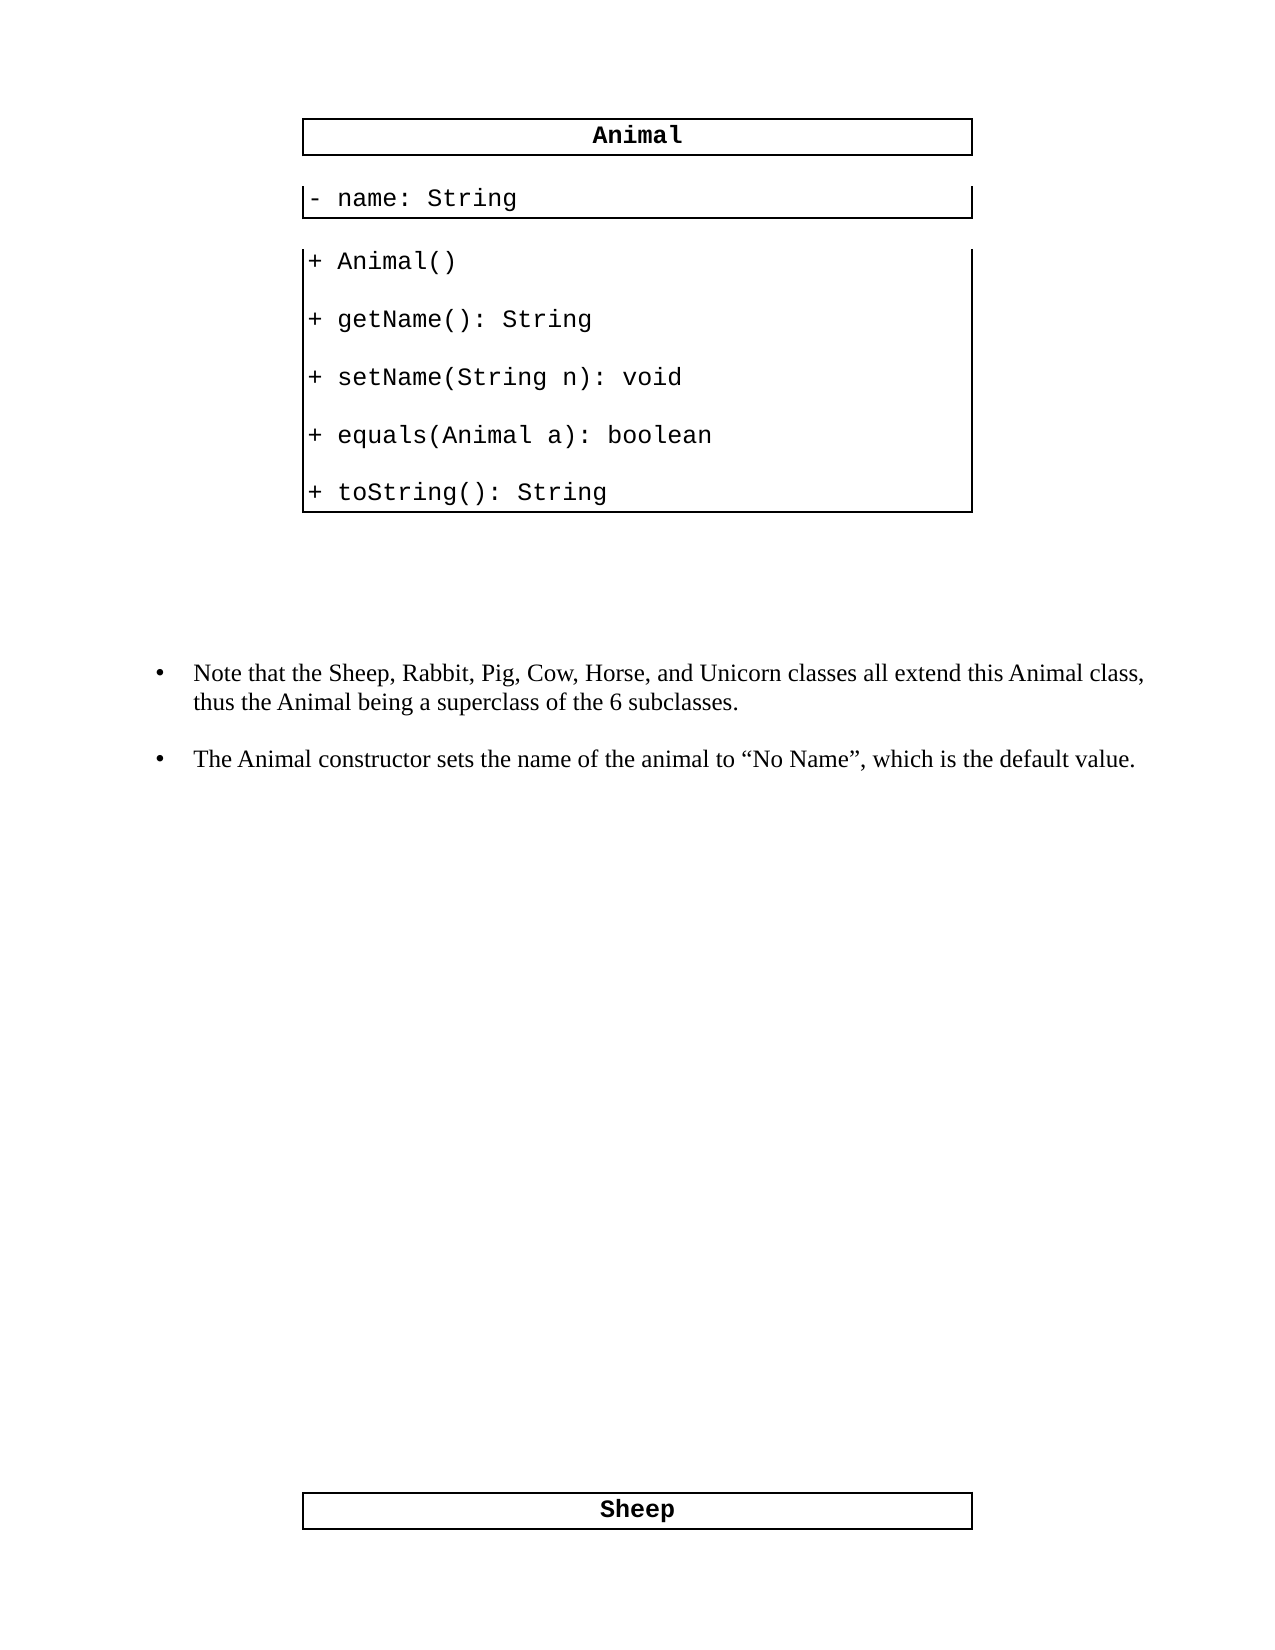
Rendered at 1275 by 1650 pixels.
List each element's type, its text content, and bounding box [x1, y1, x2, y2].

table_header Sheep [304, 1494, 971, 1528]
list Note that the Sheep, Rabbit, Pig, Cow, Horse, and Unicorn classes all extend this Animal class, thus the Animal being a superclass of the 6 subclasses. [156, 658, 1157, 715]
table_cell + Animal() + getName(): String + setName(String n): void + equals(Animal a): boolean + toString(): String [304, 249, 971, 511]
table_header [302, 156, 973, 186]
table_cell - name: String [304, 186, 971, 217]
table_header Animal [304, 120, 971, 154]
table_cell [302, 513, 973, 543]
list The Animal constructor sets the name of the animal to “No Name”, which is the default value. [156, 744, 1157, 773]
table_cell [302, 219, 973, 249]
